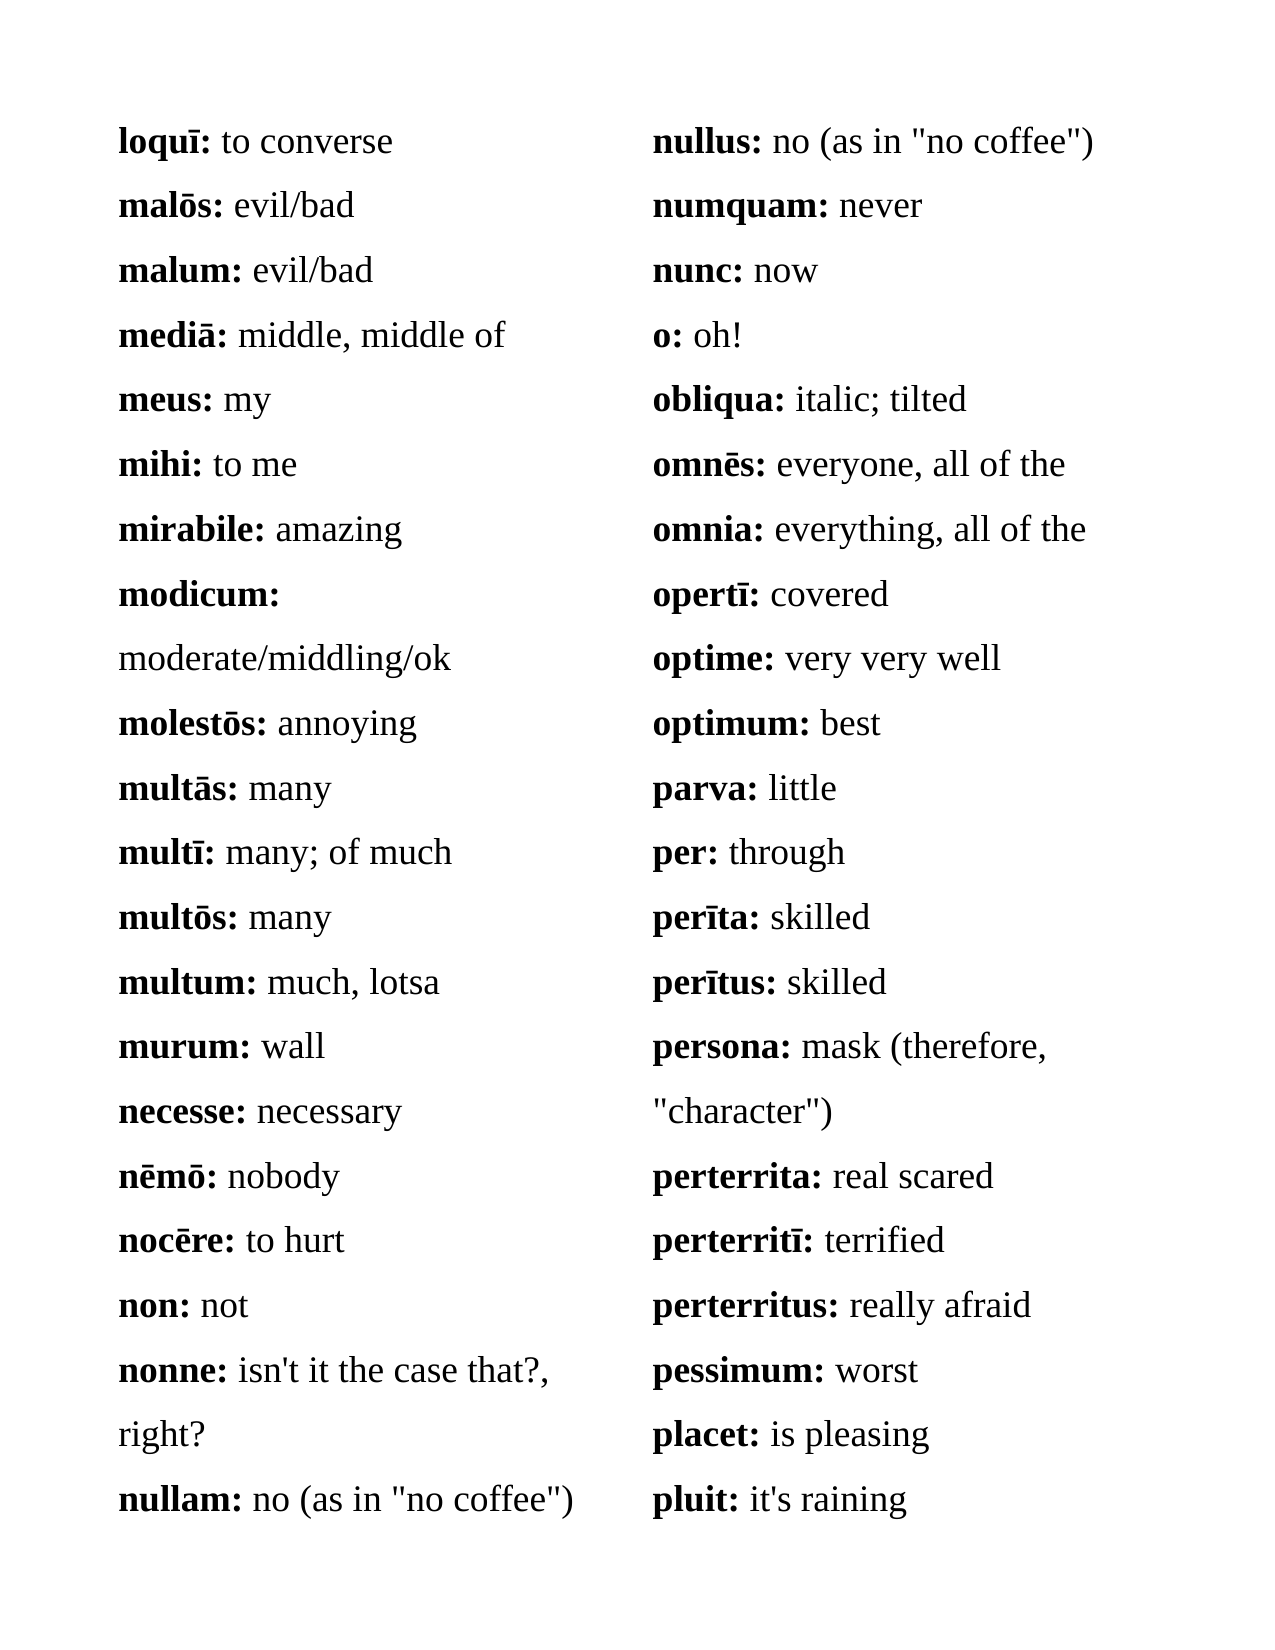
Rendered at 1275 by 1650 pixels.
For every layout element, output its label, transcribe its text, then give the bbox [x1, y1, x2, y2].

text optimum: best [652, 700, 1157, 743]
text pluit: it's raining [652, 1477, 1157, 1520]
text modicum: moderate/middling/ok [118, 571, 622, 679]
text mihi: to me [118, 442, 622, 485]
text multōs: many [118, 894, 622, 937]
text nēmō: nobody [118, 1153, 622, 1196]
text multum: much, lotsa [118, 959, 622, 1002]
text perītus: skilled [652, 959, 1157, 1002]
text per: through [652, 830, 1157, 873]
text persona: mask (therefore, "character") [652, 1024, 1157, 1132]
text molestōs: annoying [118, 700, 622, 743]
text nocēre: to hurt [118, 1218, 622, 1261]
text omnia: everything, all of the [652, 506, 1157, 549]
text placet: is pleasing [652, 1412, 1157, 1455]
text o: oh! [652, 312, 1157, 355]
text nunc: now [652, 247, 1157, 291]
text meus: my [118, 377, 622, 420]
text necesse: necessary [118, 1088, 622, 1132]
text optime: very very well [652, 636, 1157, 679]
text perterritī: terrified [652, 1218, 1157, 1261]
text malōs: evil/bad [118, 183, 622, 226]
text multī: many; of much [118, 830, 622, 873]
text numquam: never [652, 183, 1157, 226]
text omnēs: everyone, all of the [652, 442, 1157, 485]
text perīta: skilled [652, 894, 1157, 937]
text perterrita: real scared [652, 1153, 1157, 1196]
text loquī: to converse [118, 118, 622, 161]
text opertī: covered [652, 571, 1157, 614]
text pessimum: worst [652, 1347, 1157, 1390]
text mediā: middle, middle of [118, 312, 622, 355]
text obliqua: italic; tilted [652, 377, 1157, 420]
text murum: wall [118, 1024, 622, 1067]
text multās: many [118, 765, 622, 808]
text parva: little [652, 765, 1157, 808]
text non: not [118, 1282, 622, 1326]
text perterritus: really afraid [652, 1282, 1157, 1326]
text nullus: no (as in "no coffee") [652, 118, 1157, 161]
text nullam: no (as in "no coffee") [118, 1477, 622, 1520]
text nonne: isn't it the case that?, right? [118, 1347, 622, 1455]
text malum: evil/bad [118, 247, 622, 291]
text mirabile: amazing [118, 506, 622, 549]
